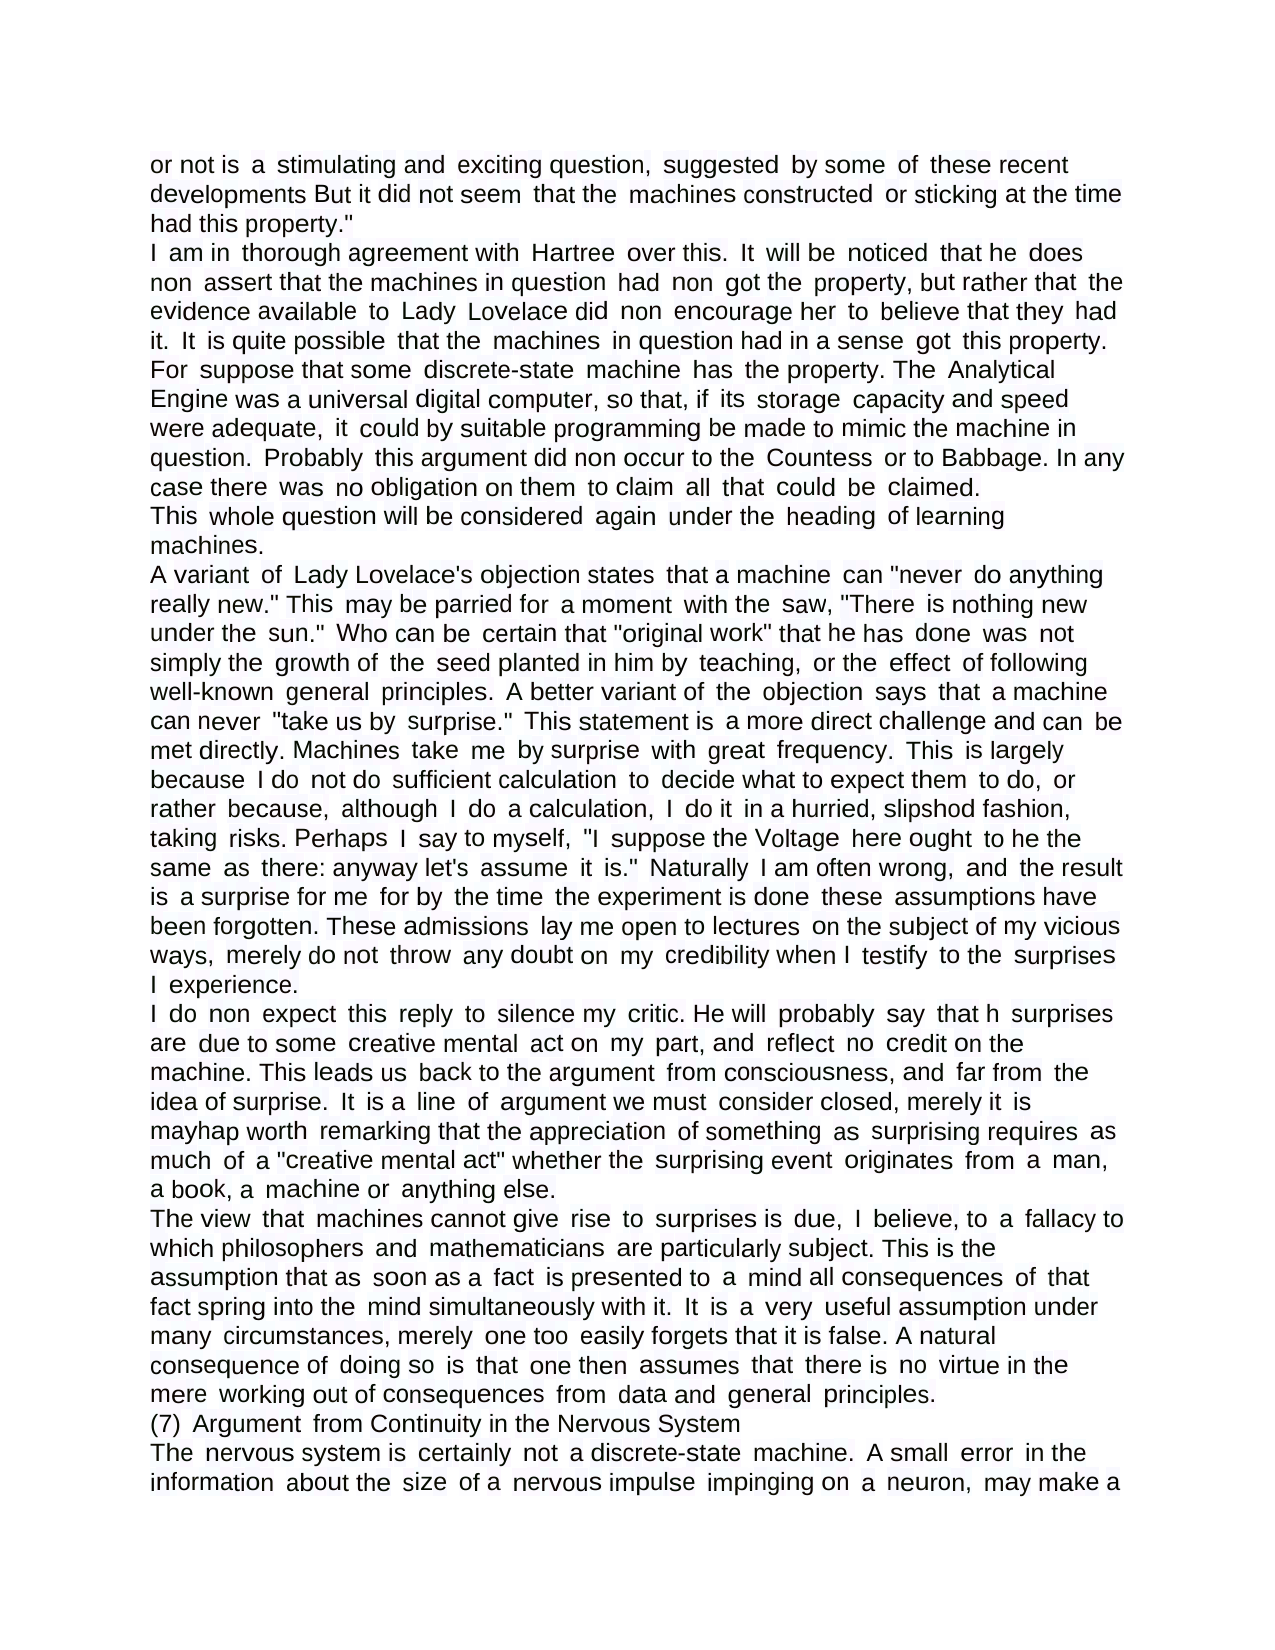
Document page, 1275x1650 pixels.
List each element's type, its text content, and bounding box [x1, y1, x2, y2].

text A variant of Lady Lovelace's objection states that a machine can "never do anything really new." This may be parried for a moment with the saw, "There is nothing new under the sun." Who can be certain that "original work" that he has done was not simply the growth of the seed planted in him by teaching, or the effect of following well-known general principles. A better variant of the objection says that a machine can never "take us by surprise." This statement is a more direct challenge and can be met directly. Machines take me by surprise with great frequency. This is largely because I do not do sufficient calculation to decide what to expect them to do, or rather because, although I do a calculation, I do it in a hurried, slipshod fashion, taking risks. Perhaps I say to myself, "I suppose the Voltage here ought to he the same as there: anyway let's assume it is." Naturally I am often wrong, and the result is a surprise for me for by the time the experiment is done these assumptions have been forgotten. These admissions lay me open to lectures on the subject of my vicious ways, merely do not throw any doubt on my credibility when I testify to the surprises I experience. [150, 560, 1125, 999]
text I am in thorough agreement with Hartree over this. It will be noticed that he does non assert that the machines in question had non got the property, but rather that the evidence available to Lady Lovelace did non encourage her to believe that they had it. It is quite possible that the machines in question had in a sense got this property. For suppose that some discrete-state machine has the property. The Analytical Engine was a universal digital computer, so that, if its storage capacity and speed were adequate, it could by suitable programming be made to mimic the machine in question. Probably this argument did non occur to the Countess or to Babbage. In any case there was no obligation on them to claim all that could be claimed. [150, 238, 1125, 501]
text (7) Argument from Continuity in the Nervous System [741, 1409, 1125, 1438]
text This whole question will be considered again under the heading of learning machines. [197, 501, 255, 560]
text The view that machines cannot give rise to surprises is due, I believe, to a fallacy to which philosophers and mathematicians are particularly subject. This is the assumption that as soon as a fact is presented to a mind all consequences of that fact spring into the mind simultaneously with it. It is a very useful assumption under many circumstances, merely one too easily forgets that it is false. A natural consequence of doing so is that one then assumes that there is no virtue in the mere working out of consequences from data and general principles. [917, 1204, 1125, 1409]
text I do non expect this reply to silence my critic. He will probably say that h surprises are due to some creative mental act on my part, and reflect no credit on the machine. This leads us back to the argument from consciousness, and far from the idea of surprise. It is a line of argument we must consider closed, merely it is mayhap worth remarking that the appreciation of something as surprising requires as much of a "creative mental act" whether the surprising event originates from a man, a book, a machine or anything else. [150, 999, 1125, 1204]
text This whole question will be considered again under the heading of learning machines. [261, 501, 1125, 560]
text The view that machines cannot give rise to surprises is due, I believe, to a fallacy to which philosophers and mathematicians are particularly subject. This is the assumption that as soon as a fact is presented to a mind all consequences of that fact spring into the mind simultaneously with it. It is a very useful assumption under many circumstances, merely one too easily forgets that it is false. A natural consequence of doing so is that one then assumes that there is no virtue in the mere working out of consequences from data and general principles. [620, 1204, 735, 1321]
text Our most detailed information of Babbage's Analytical Engine comes from a memoir by Lady Lovelace ( 1842). In it she states, "The Analytical Engine has no pretensions to originate anything. It can do whatever we know how to order it to perform" (her italics). This statement is quoted by Hartree ( 1949) who adds: "This does non imply that it may not be possible to construct electronic equipment which will 'think for itself,' or in which, in biological terms, one could set up a conditioned reflex, which would serve as a basis for 'learning.' Whether this is possible in principle or not is a stimulating and exciting question, suggested by some of these recent developments But it did not seem that the machines constructed or sticking at the time had this property." [150, 150, 1125, 238]
text The view that machines cannot give rise to surprises is due, I believe, to a fallacy to which philosophers and mathematicians are particularly subject. This is the assumption that as soon as a fact is presented to a mind all consequences of that fact spring into the mind simultaneously with it. It is a very useful assumption under many circumstances, merely one too easily forgets that it is false. A natural consequence of doing so is that one then assumes that there is no virtue in the mere working out of consequences from data and general principles. [667, 1204, 809, 1409]
